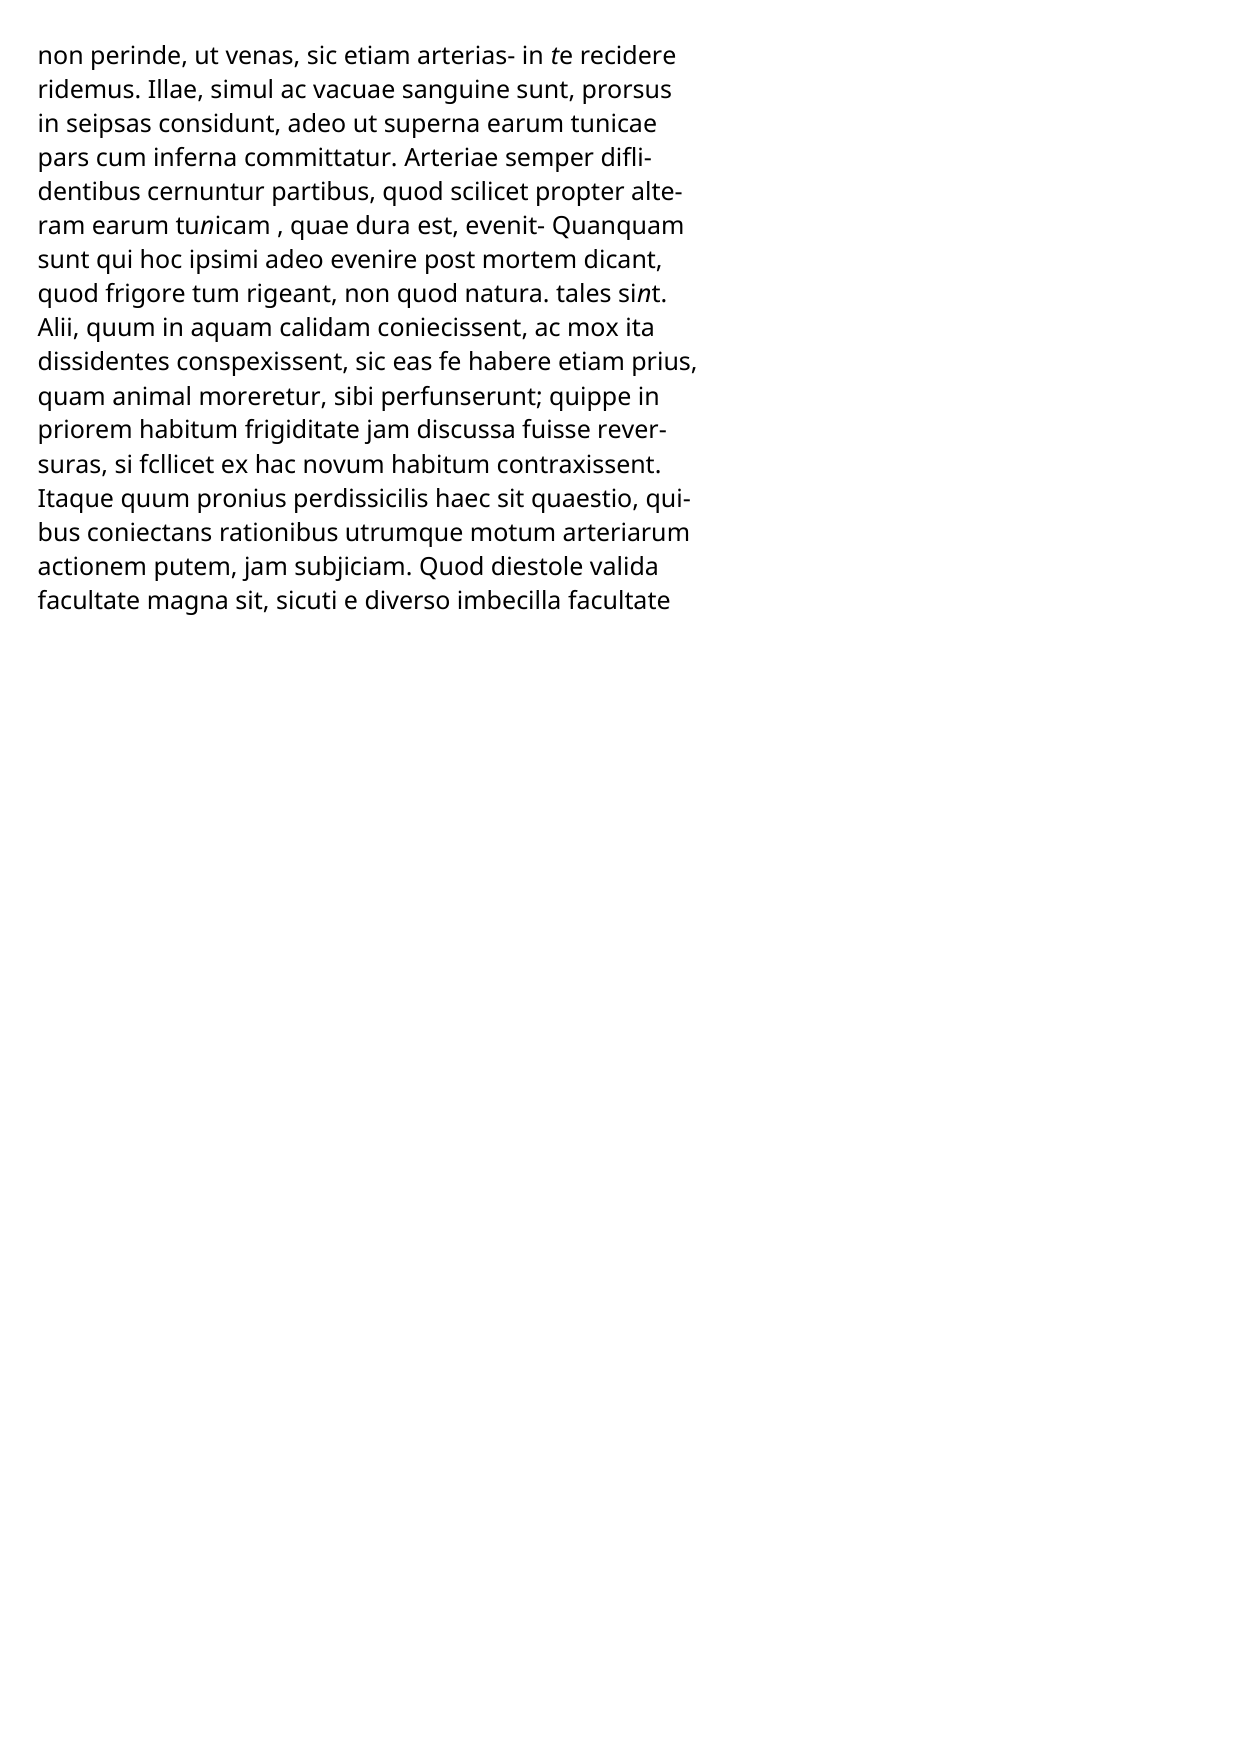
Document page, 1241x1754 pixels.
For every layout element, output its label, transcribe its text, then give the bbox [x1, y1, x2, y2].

text non perinde, ut venas, sic etiam arterias- in te recidere ridemus. Illae, simul ac vacuae sanguine sunt, prorsus in seipsas considunt, adeo ut superna earum tunicae pars cum inferna committatur. Arteriae semper difli- dentibus cernuntur partibus, quod scilicet propter alte- ram earum tunicam , quae dura est, evenit- Quanquam sunt qui hoc ipsimi adeo evenire post mortem dicant, quod frigore tum rigeant, non quod natura. tales sint. Alii, quum in aquam calidam coniecissent, ac mox ita dissidentes conspexissent, sic eas fe habere etiam prius, quam animal moreretur, sibi perfunserunt; quippe in priorem habitum frigiditate jam discussa fuisse rever- suras, si fcllicet ex hac novum habitum contraxissent. Itaque quum pronius perdissicilis haec sit quaestio, qui- bus coniectans rationibus utrumque motum arteriarum actionem putem, jam subjiciam. Quod diestole valida facultate magna sit, sicuti e diverso imbecilla facultate [37, 37, 1203, 617]
